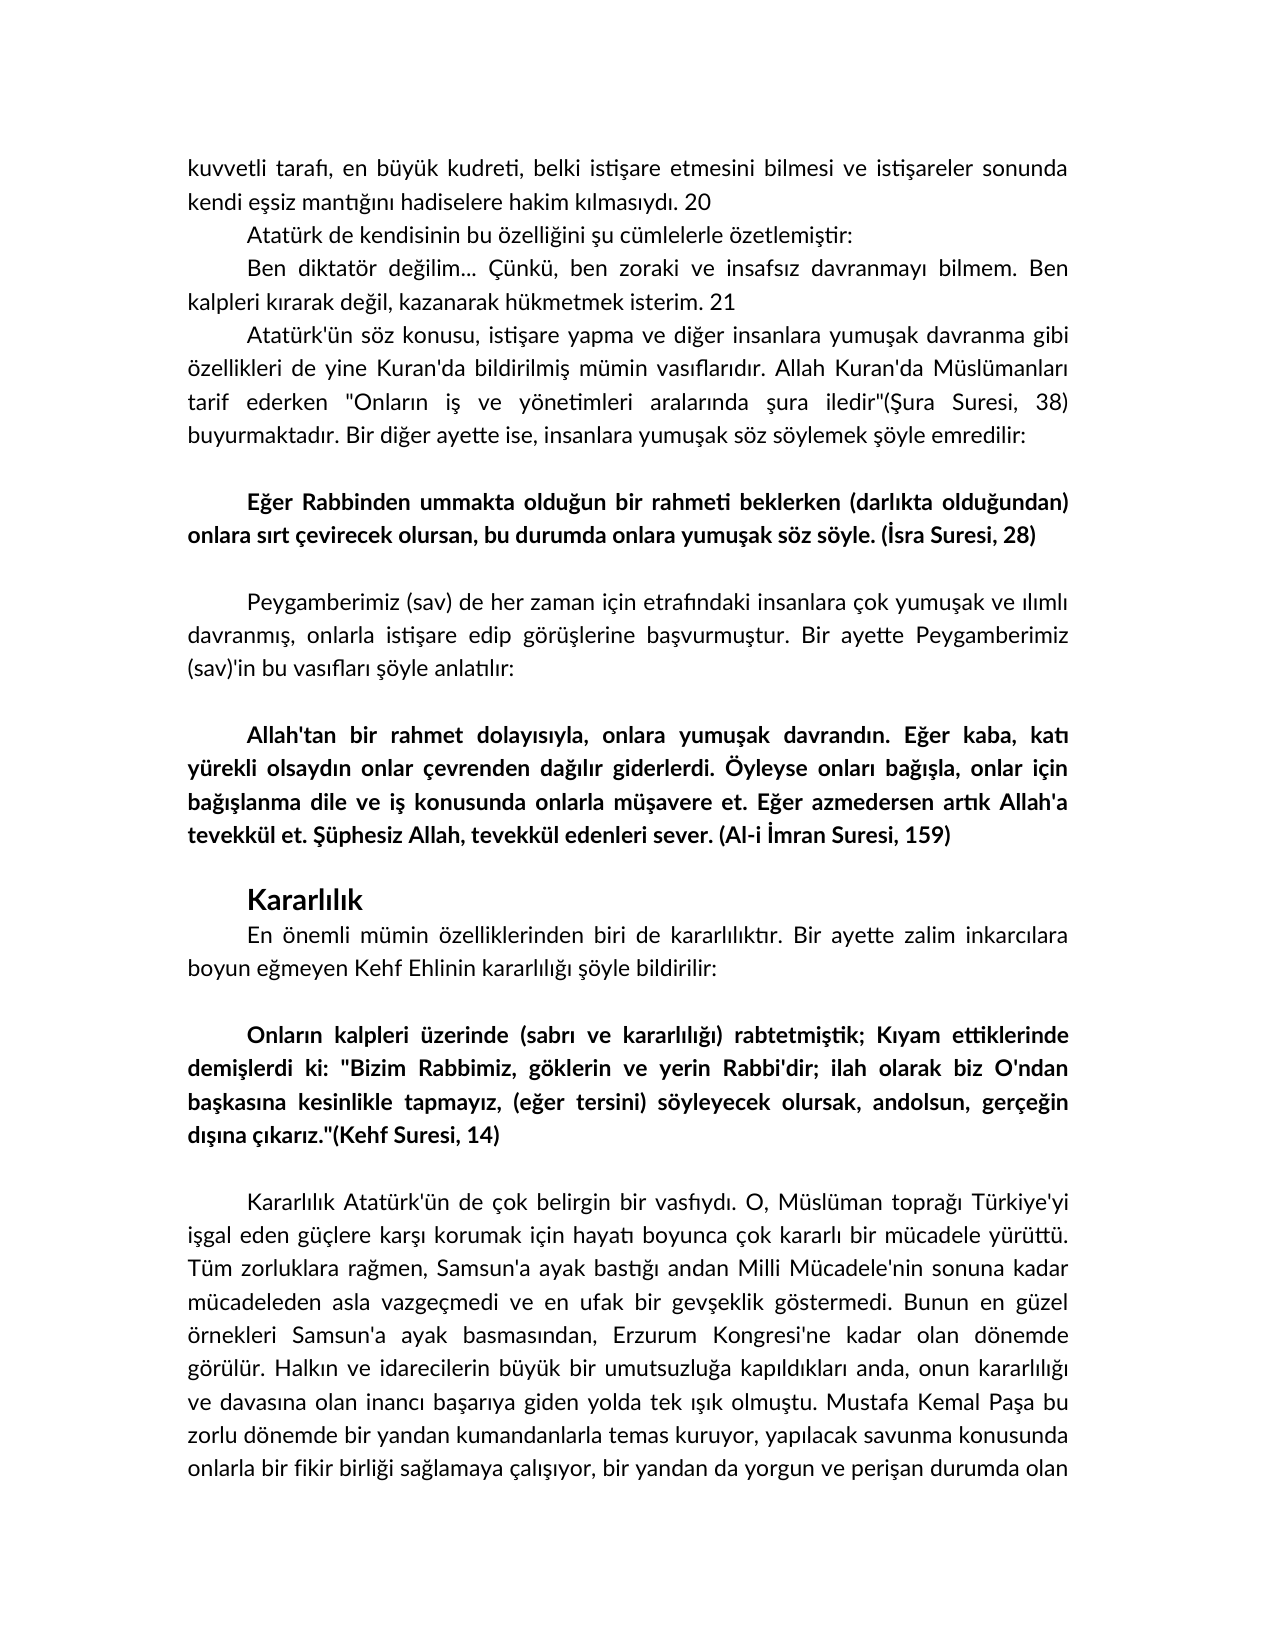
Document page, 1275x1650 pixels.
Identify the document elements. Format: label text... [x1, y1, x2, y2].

text Atatürk'ün söz konusu, istişare yapma ve diğer insanlara yumuşak davranma gibi özellikleri de yine Kuran'da bildirilmiş mümin vasıflarıdır. Allah Kuran'da Müslümanları tarif ederken "Onların iş ve yönetimleri aralarında şura iledir"(Şura Suresi, 38) buyurmaktadır. Bir diğer ayette ise, insanlara yumuşak söz söylemek şöyle emredilir: [187, 317, 1070, 450]
text Atatürk de kendisinin bu özelliğini şu cümlelerle özetlemiştir: [187, 217, 1070, 250]
text Eğer Rabbinden ummakta olduğun bir rahmeti beklerken (darlıkta olduğundan) onlara sırt çevirecek olursan, bu durumda onlara yumuşak söz söyle. (İsra Suresi, 28) [187, 483, 1070, 550]
text Peygamberimiz (sav) de her zaman için etrafındaki insanlara çok yumuşak ve ılımlı davranmış, onlarla istişare edip görüşlerine başvurmuştur. Bir ayette Peygamberimiz (sav)'in bu vasıfları şöyle anlatılır: [187, 583, 1070, 683]
text Ben diktatör değilim... Çünkü, ben zoraki ve insafsız davranmayı bilmem. Ben kalpleri kırarak değil, kazanarak hükmetmek isterim. 21 [187, 250, 1070, 317]
text Kararlılık Atatürk'ün de çok belirgin bir vasfıydı. O, Müslüman toprağı Türkiye'yi işgal eden güçlere karşı korumak için hayatı boyunca çok kararlı bir mücadele yürüttü. Tüm zorluklara rağmen, Samsun'a ayak bastığı andan Milli Mücadele'nin sonuna kadar mücadeleden asla vazgeçmedi ve en ufak bir gevşeklik göstermedi. Bunun en güzel örnekleri Samsun'a ayak basmasından, Erzurum Kongresi'ne kadar olan dönemde görülür. Halkın ve idarecilerin büyük bir umutsuzluğa kapıldıkları anda, onun kararlılığı ve davasına olan inancı başarıya giden yolda tek ışık olmuştu. Mustafa Kemal Paşa bu zorlu dönemde bir yandan kumandanlarla temas kuruyor, yapılacak savunma konusunda onlarla bir fikir birliği sağlamaya çalışıyor, bir yandan da yorgun ve perişan durumda olan [187, 1183, 1070, 1483]
text kuvvetli tarafı, en büyük kudreti, belki istişare etmesini bilmesi ve istişareler sonunda kendi eşsiz mantığını hadiselere hakim kılmasıydı. 20 [187, 150, 1070, 217]
text En önemli mümin özelliklerinden biri de kararlılıktır. Bir ayette zalim inkarcılara boyun eğmeyen Kehf Ehlinin kararlılığı şöyle bildirilir: [187, 917, 1070, 983]
text Kararlılık [187, 883, 1070, 917]
text Onların kalpleri üzerinde (sabrı ve kararlılığı) rabtetmiştik; Kıyam ettiklerinde demişlerdi ki: "Bizim Rabbimiz, göklerin ve yerin Rabbi'dir; ilah olarak biz O'ndan başkasına kesinlikle tapmayız, (eğer tersini) söyleyecek olursak, andolsun, gerçeğin dışına çıkarız."(Kehf Suresi, 14) [187, 1017, 1070, 1150]
text Allah'tan bir rahmet dolayısıyla, onlara yumuşak davrandın. Eğer kaba, katı yürekli olsaydın onlar çevrenden dağılır giderlerdi. Öyleyse onları bağışla, onlar için bağışlanma dile ve iş konusunda onlarla müşavere et. Eğer azmedersen artık Allah'a tevekkül et. Şüphesiz Allah, tevekkül edenleri sever. (Al-i İmran Suresi, 159) [187, 717, 1070, 850]
